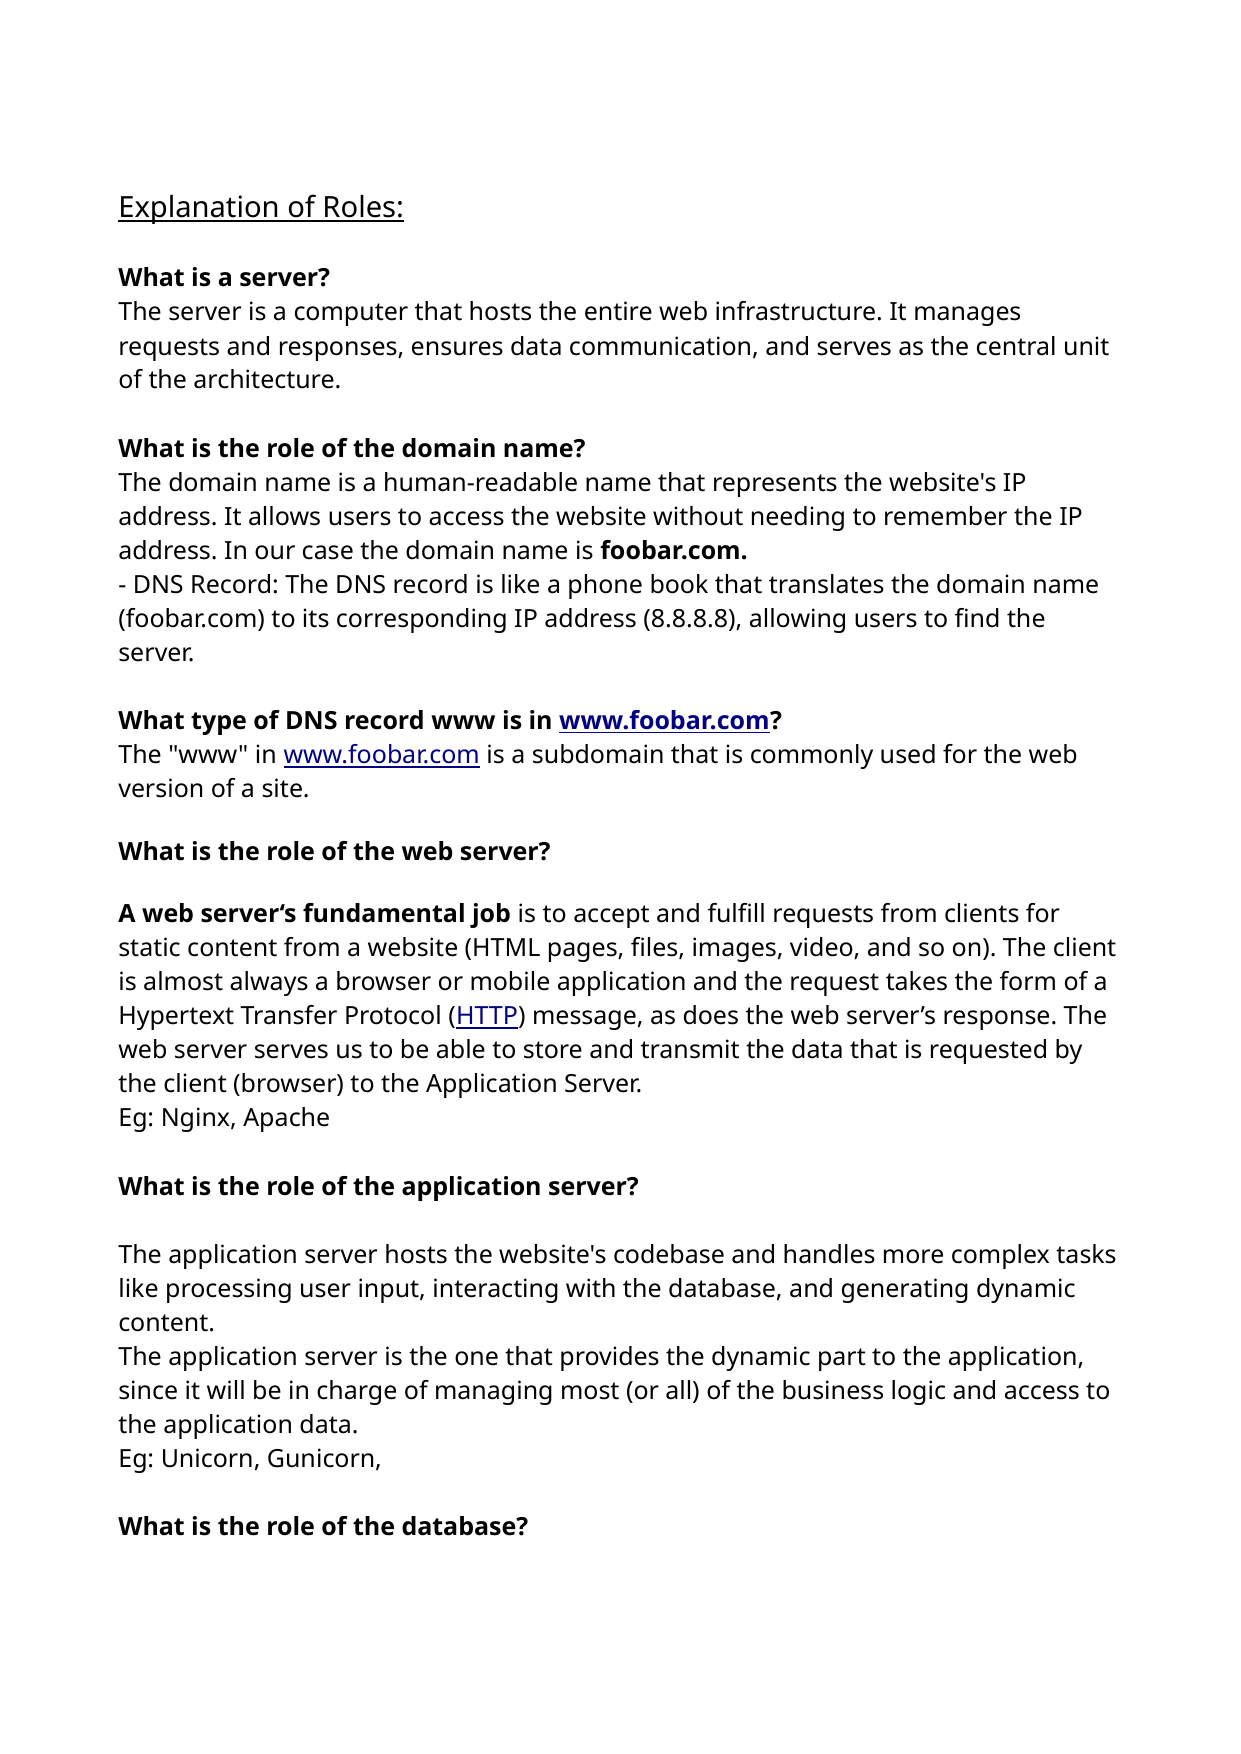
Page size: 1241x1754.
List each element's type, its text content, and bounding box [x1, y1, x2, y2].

text The application server is the one that provides the dynamic part to the application, since it will be in charge of managing most (or all) of the business logic and access to the application data. [118, 1338, 1122, 1441]
text - DNS Record: The DNS record is like a phone book that translates the domain name (foobar.com) to its corresponding IP address (8.8.8.8), allowing users to find the server. [118, 567, 1122, 669]
text What is the role of the application server? [118, 1168, 1122, 1202]
text What type of DNS record www is in www.foobar.com? [118, 703, 1122, 737]
text Eg: Unicorn, Gunicorn, [118, 1441, 1122, 1475]
text The domain name is a human-readable name that represents the website's IP address. It allows users to access the website without needing to remember the IP address. In our case the domain name is foobar.com. [118, 464, 1122, 567]
text Explanation of Roles: [118, 186, 1122, 226]
text The server is a computer that hosts the entire web infrastructure. It manages requests and responses, ensures data communication, and serves as the central unit of the architecture. [118, 294, 1122, 396]
text Eg: Nginx, Apache [118, 1100, 1122, 1134]
text What is a server? [118, 260, 1122, 294]
text The application server hosts the website's codebase and handles more complex tasks like processing user input, interacting with the database, and generating dynamic content. [118, 1236, 1122, 1338]
text What is the role of the database? [118, 1509, 1122, 1543]
text What is the role of the web server? [118, 833, 1122, 867]
text The "www" in www.foobar.com is a subdomain that is commonly used for the web version of a site. [118, 737, 1122, 805]
text A web server‘s fundamental job is to accept and fulfill requests from clients for static content from a website (HTML pages, files, images, video, and so on). The client is almost always a browser or mobile application and the request takes the form of a Hypertext Transfer Protocol (HTTP) message, as does the web server’s response. The web server serves us to be able to store and transmit the data that is requested by the client (browser) to the Application Server. [118, 896, 1122, 1100]
text What is the role of the domain name? [118, 430, 1122, 464]
